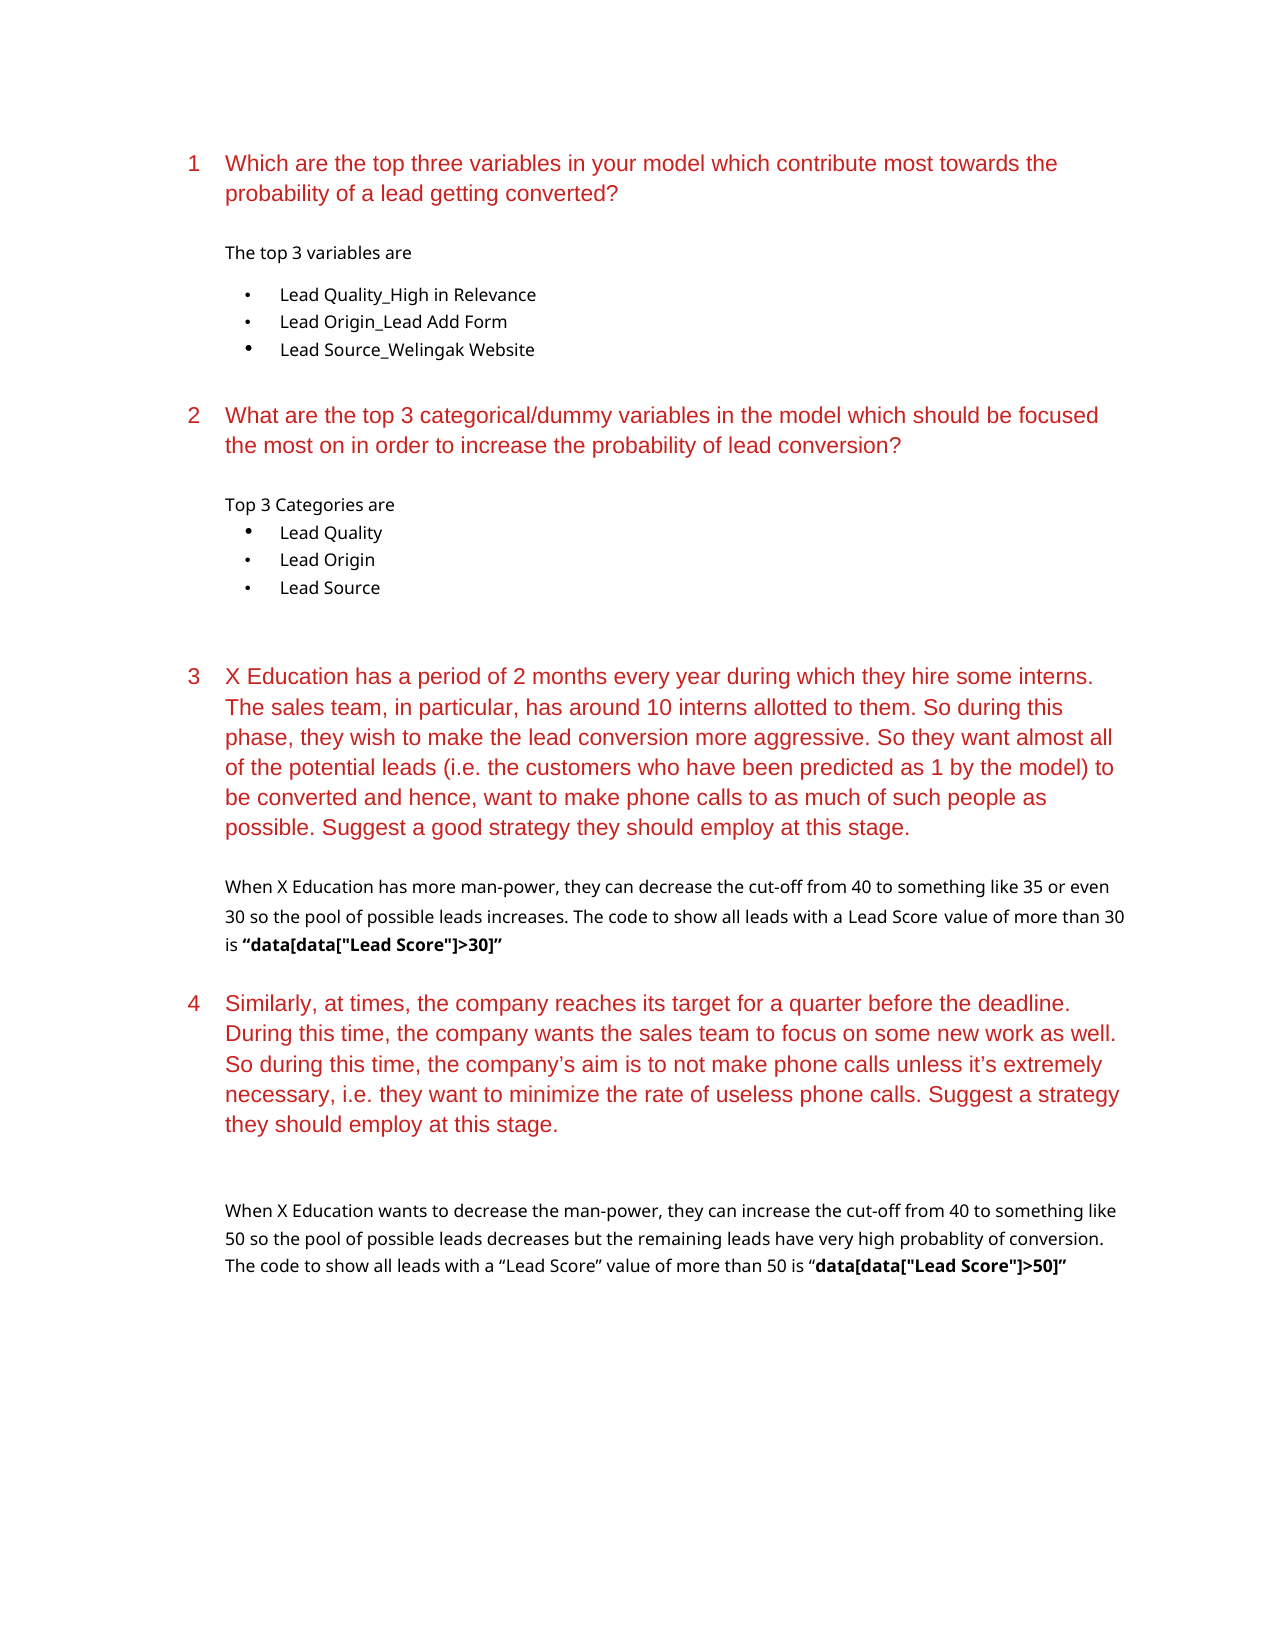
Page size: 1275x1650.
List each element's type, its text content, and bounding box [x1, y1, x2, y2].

list X Education has a period of 2 months every year during which they hire some interns. The sales team, in particular, has around 10 interns allotted to them. So during this phase, they wish to make the lead conversion more aggressive. So they want almost all of the potential leads (i.e. the customers who have been predicted as 1 by the model) to be converted and hence, want to make phone calls to as much of such people as possible. Suggest a good strategy they should employ at this stage. [187, 663, 1125, 841]
list What are the top 3 categorical/dummy variables in the model which should be focused the most on in order to increase the probability of lead conversion? [187, 402, 1125, 459]
list Lead Source_Welingak Website [244, 337, 1125, 388]
list Lead Origin [244, 548, 1125, 572]
list The top 3 variables are [187, 241, 1125, 264]
text The code to show all leads with a “Lead Score” value of more than 50 is “data[data["Lead Score"]>50]” [225, 1253, 1125, 1277]
list Similarly, at times, the company reaches its target for a quarter before the deadline. During this time, the company wants the sales team to focus on some new work as well. So during this time, the company’s aim is to not make phone calls unless it’s extremely necessary, i.e. they want to minimize the rate of useless phone calls. Suggest a strategy they should employ at this stage. [187, 990, 1125, 1137]
list Which are the top three variables in your model which contribute most towards the probability of a lead getting converted? [187, 150, 1125, 207]
list Lead Origin_Lead Add Form [244, 310, 1125, 334]
list Lead Quality_High in Relevance [244, 283, 1125, 306]
text Top 3 Categories are [150, 493, 1125, 517]
list Lead Quality [244, 521, 1125, 544]
text When X Education wants to decrease the man-power, they can increase the cut-off from 40 to something like 50 so the pool of possible leads decreases but the remaining leads have very high probablity of conversion. [225, 1199, 1125, 1250]
list When X Education has more man-power, they can decrease the cut-off from 40 to something like 35 or even 30 so the pool of possible leads increases. The code to show all leads with a Lead Score value of more than 30 is “data[data["Lead Score"]>30]” [187, 875, 1125, 986]
list Lead Source [244, 575, 1125, 599]
